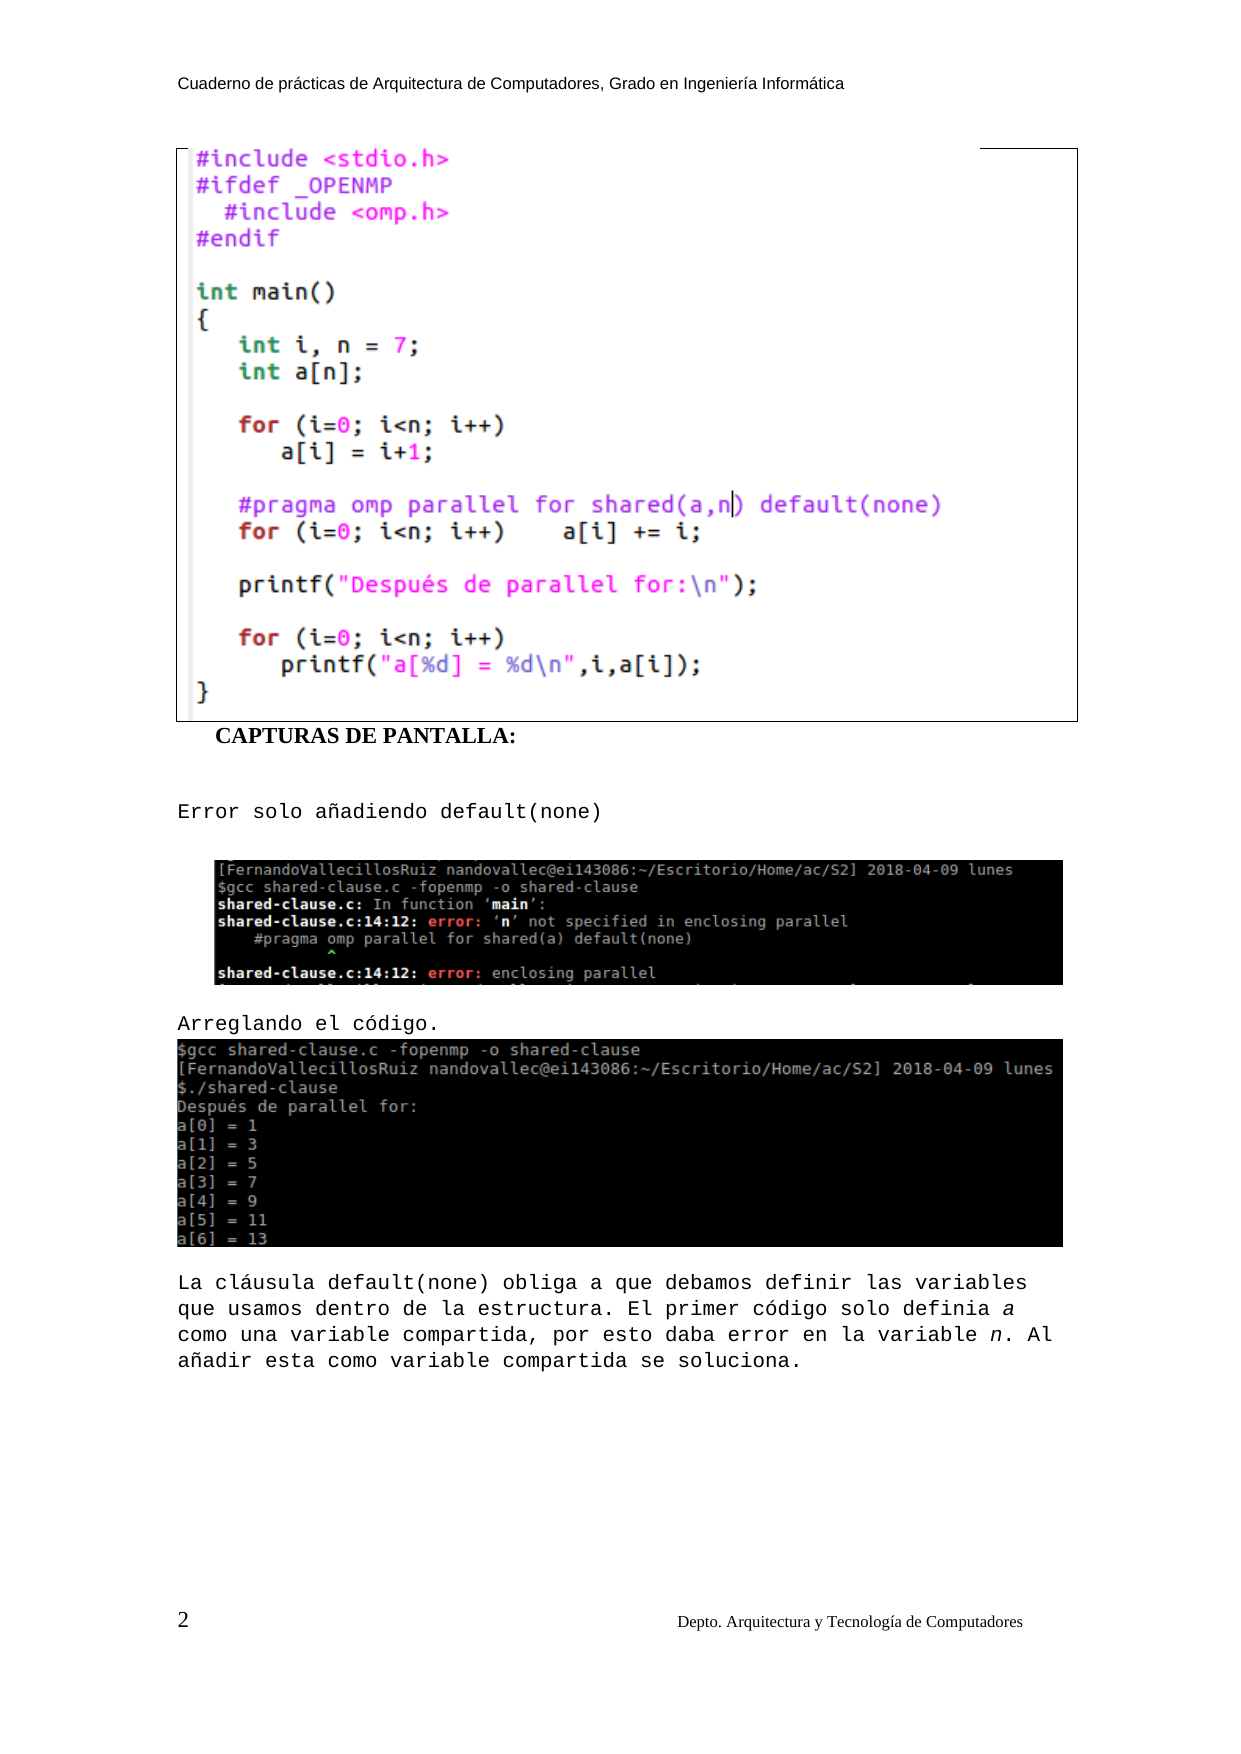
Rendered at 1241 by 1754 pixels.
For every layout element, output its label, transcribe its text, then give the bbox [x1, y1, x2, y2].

table_header [980, 149, 1077, 721]
list Error solo añadiendo default(none) [177, 801, 1063, 824]
text CAPTURAS DE PANTALLA: [215, 722, 1063, 748]
picture [187, 148, 980, 721]
picture [177, 1039, 1063, 1247]
list La cláusula default(none) obliga a que debamos definir las variables que usamos dentro de la estructura. El primer código solo definia a como una variable compartida, por esto daba error en la variable n. Al añadir esta como variable compartida se soluciona. [177, 1272, 1063, 1374]
list Arreglando el código. [177, 1013, 1063, 1037]
picture [214, 860, 1063, 985]
table_header [177, 149, 187, 721]
